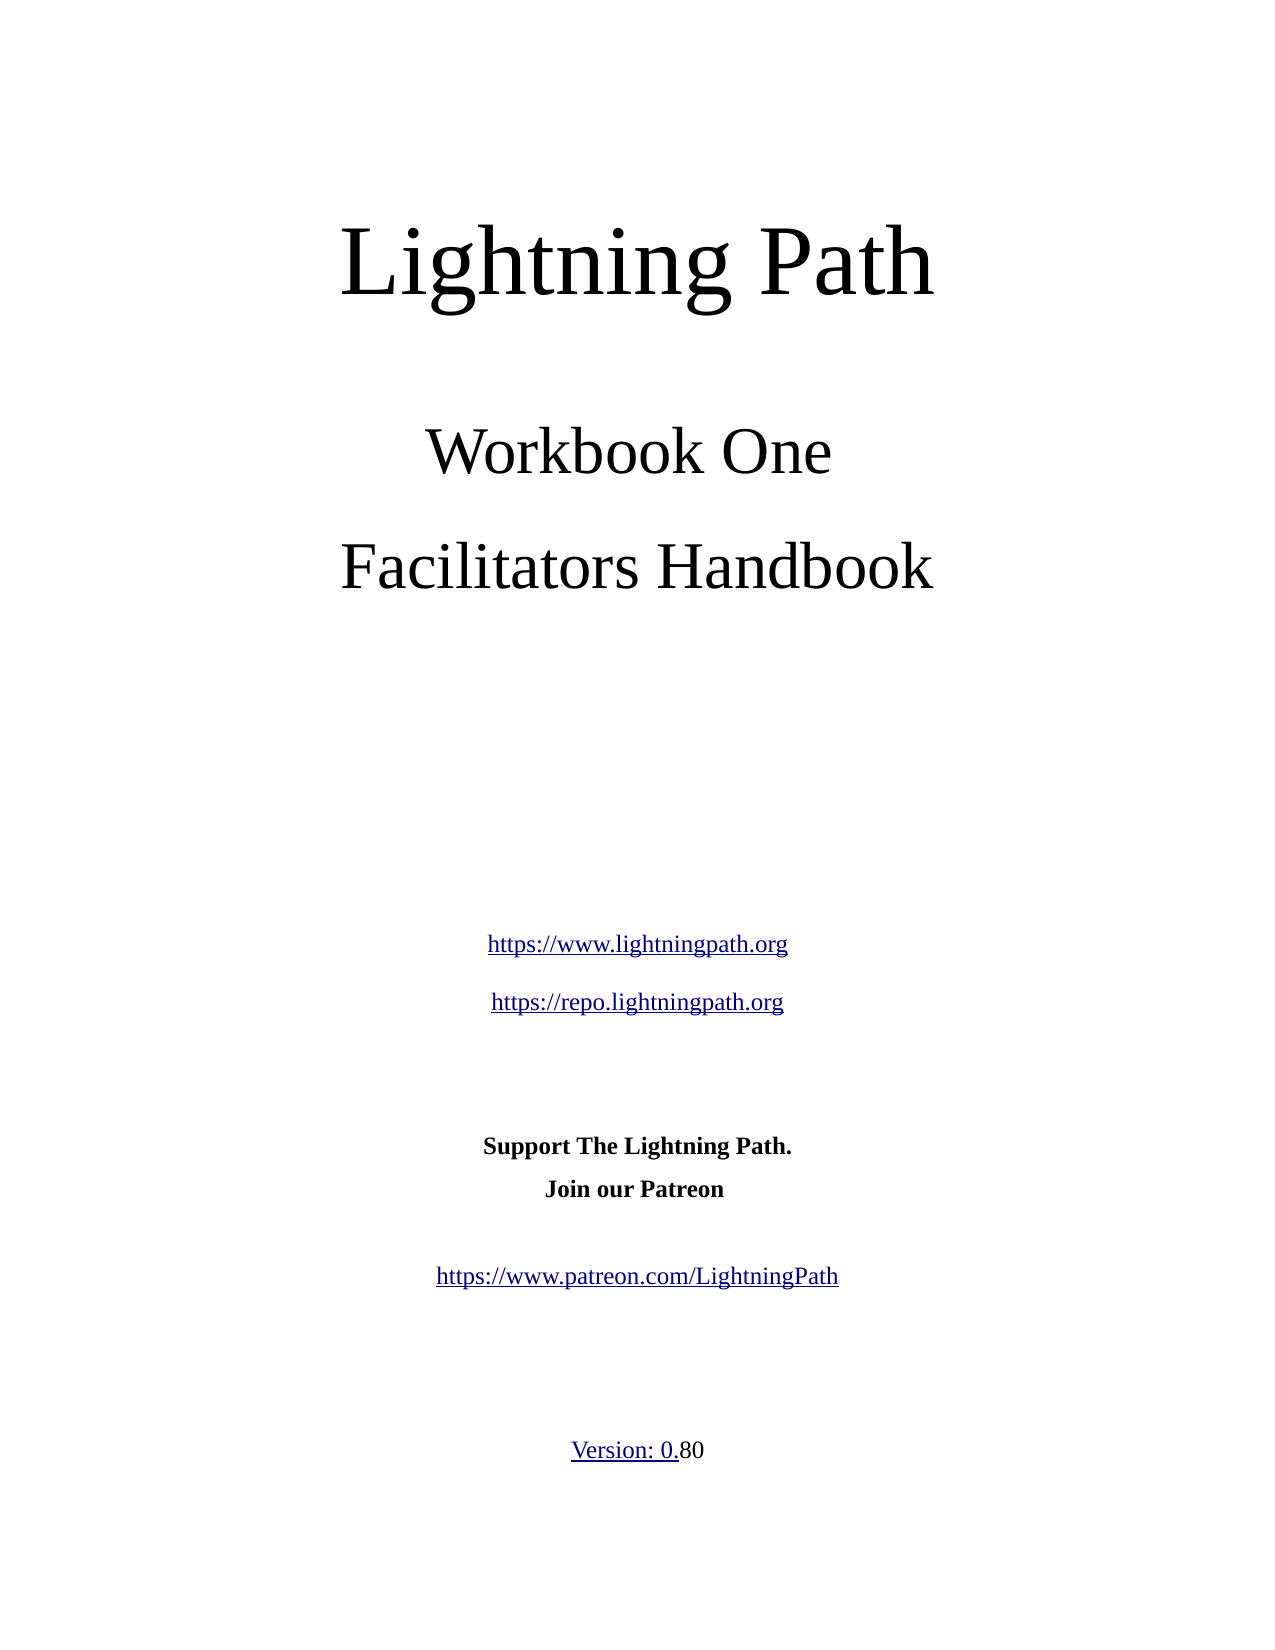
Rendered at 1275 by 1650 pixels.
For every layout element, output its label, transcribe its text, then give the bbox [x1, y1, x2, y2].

subtitle Lightning Path [118, 201, 1157, 316]
text Support The Lightning Path. Join our Patreon https://www.patreon.com/LightningPath [118, 1045, 1157, 1289]
subtitle Workbook One Facilitators Handbook [118, 411, 1157, 603]
text https://repo.lightningpath.org [118, 987, 1157, 1016]
text Version: 0.80 [118, 1435, 1157, 1464]
text https://www.lightningpath.org [118, 929, 1157, 958]
